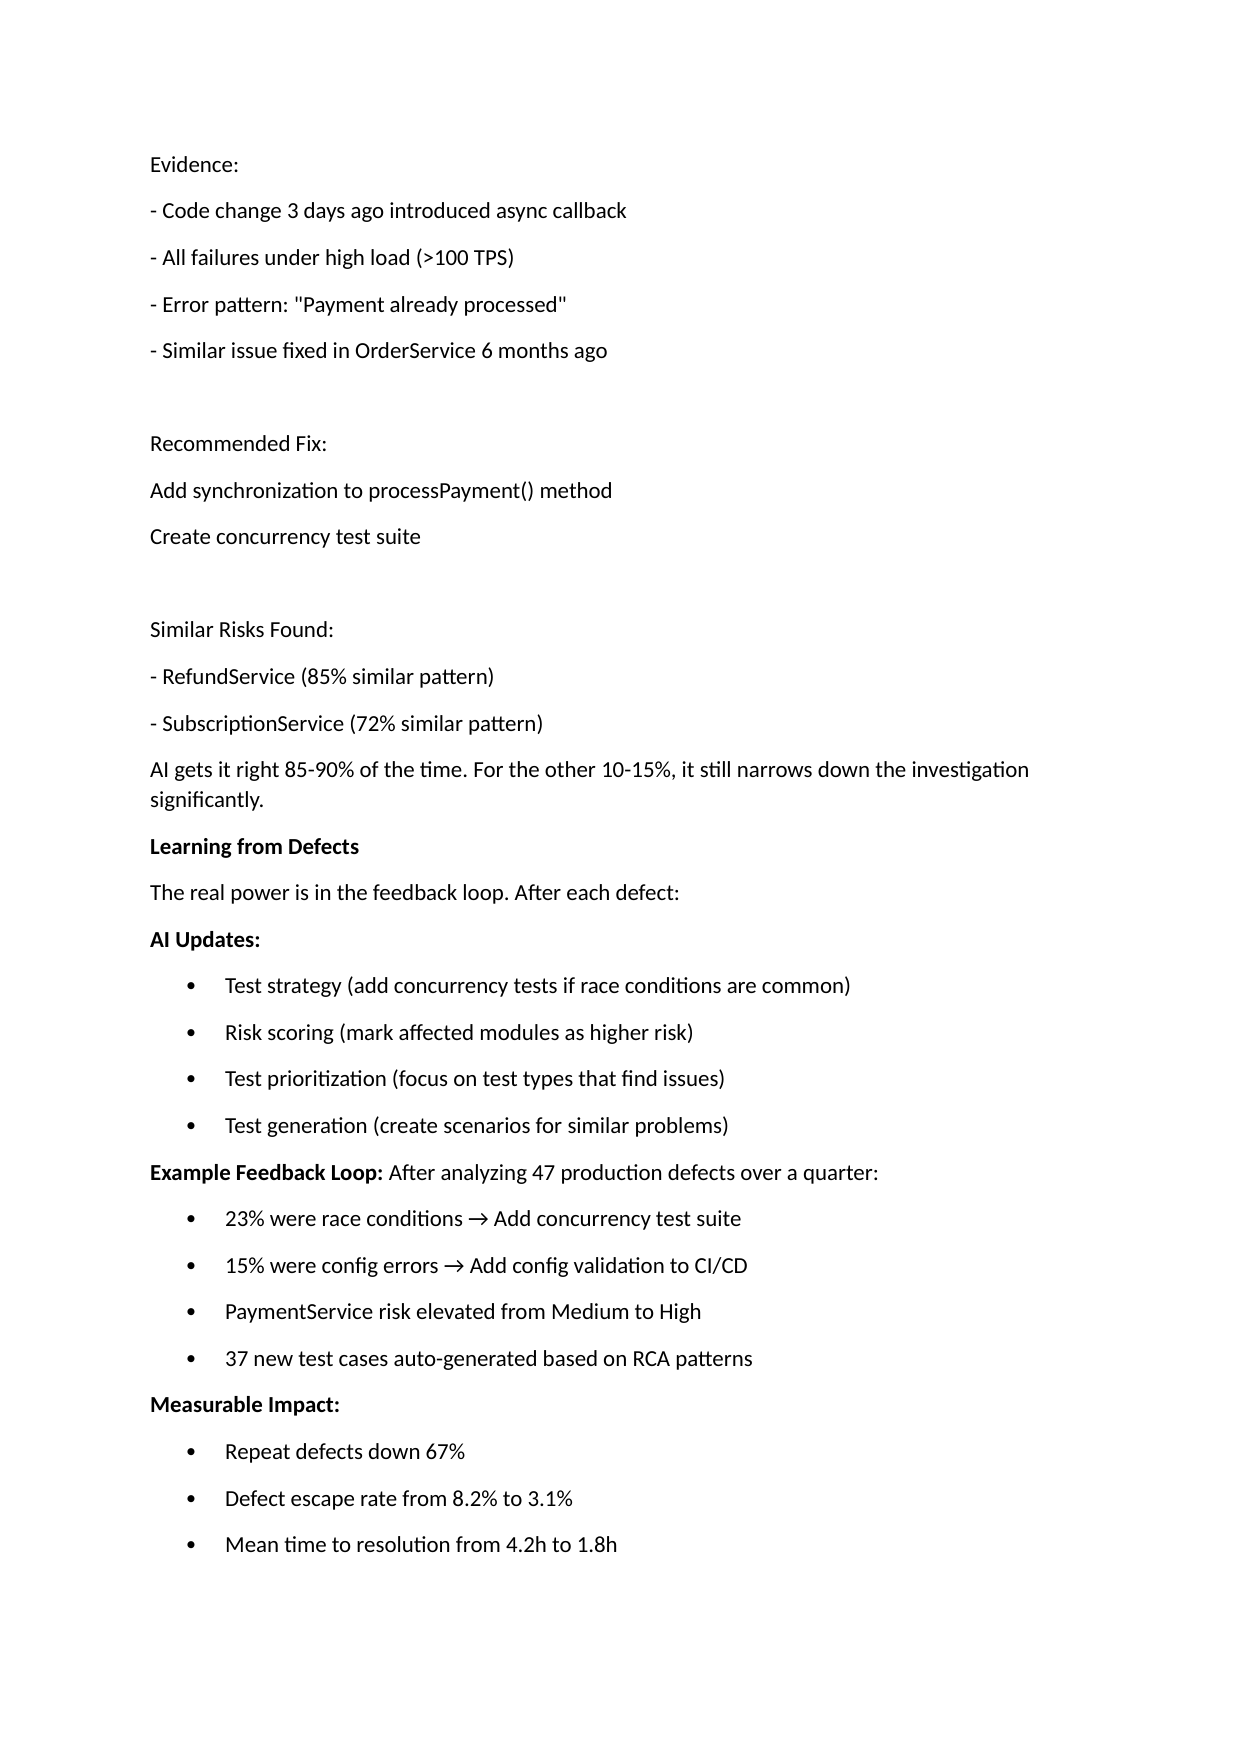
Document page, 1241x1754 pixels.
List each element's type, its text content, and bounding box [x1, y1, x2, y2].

list Test generation (create scenarios for similar problems) [187, 1111, 1090, 1139]
text Similar Risks Found: [150, 616, 1090, 644]
text Recommended Fix: [150, 429, 1090, 457]
text Learning from Defects [150, 832, 1090, 860]
text AI Updates: [150, 925, 1090, 953]
text - All failures under high load (>100 TPS) [150, 243, 1090, 271]
list 15% were config errors → Add config validation to CI/CD [187, 1251, 1090, 1279]
text - Similar issue fixed in OrderService 6 months ago [150, 336, 1090, 364]
list Risk scoring (mark affected modules as higher risk) [187, 1018, 1090, 1046]
text Evidence: [150, 150, 1090, 178]
list 23% were race conditions → Add concurrency test suite [187, 1204, 1090, 1232]
list Test strategy (add concurrency tests if race conditions are common) [187, 971, 1090, 999]
text Add synchronization to processPayment() method [150, 476, 1090, 504]
text Measurable Impact: [150, 1391, 1090, 1418]
text Create concurrency test suite [150, 522, 1090, 551]
text - SubscriptionService (72% similar pattern) [150, 709, 1090, 737]
text AI gets it right 85-90% of the time. For the other 10-15%, it still narrows down the investigation significantly. [150, 755, 1090, 813]
list Test prioritization (focus on test types that find issues) [187, 1064, 1090, 1093]
list Defect escape rate from 8.2% to 3.1% [187, 1484, 1090, 1512]
text - RefundService (85% similar pattern) [150, 662, 1090, 690]
list 37 new test cases auto-generated based on RCA patterns [187, 1344, 1090, 1372]
list PaymentService risk elevated from Medium to High [187, 1297, 1090, 1325]
text - Code change 3 days ago introduced async callback [150, 197, 1090, 224]
text - Error pattern: "Payment already processed" [150, 290, 1090, 318]
list Mean time to resolution from 4.2h to 1.8h [187, 1530, 1090, 1558]
text The real power is in the feedback loop. After each defect: [150, 878, 1090, 906]
text Example Feedback Loop: After analyzing 47 production defects over a quarter: [150, 1158, 1090, 1186]
list Repeat defects down 67% [187, 1437, 1090, 1465]
